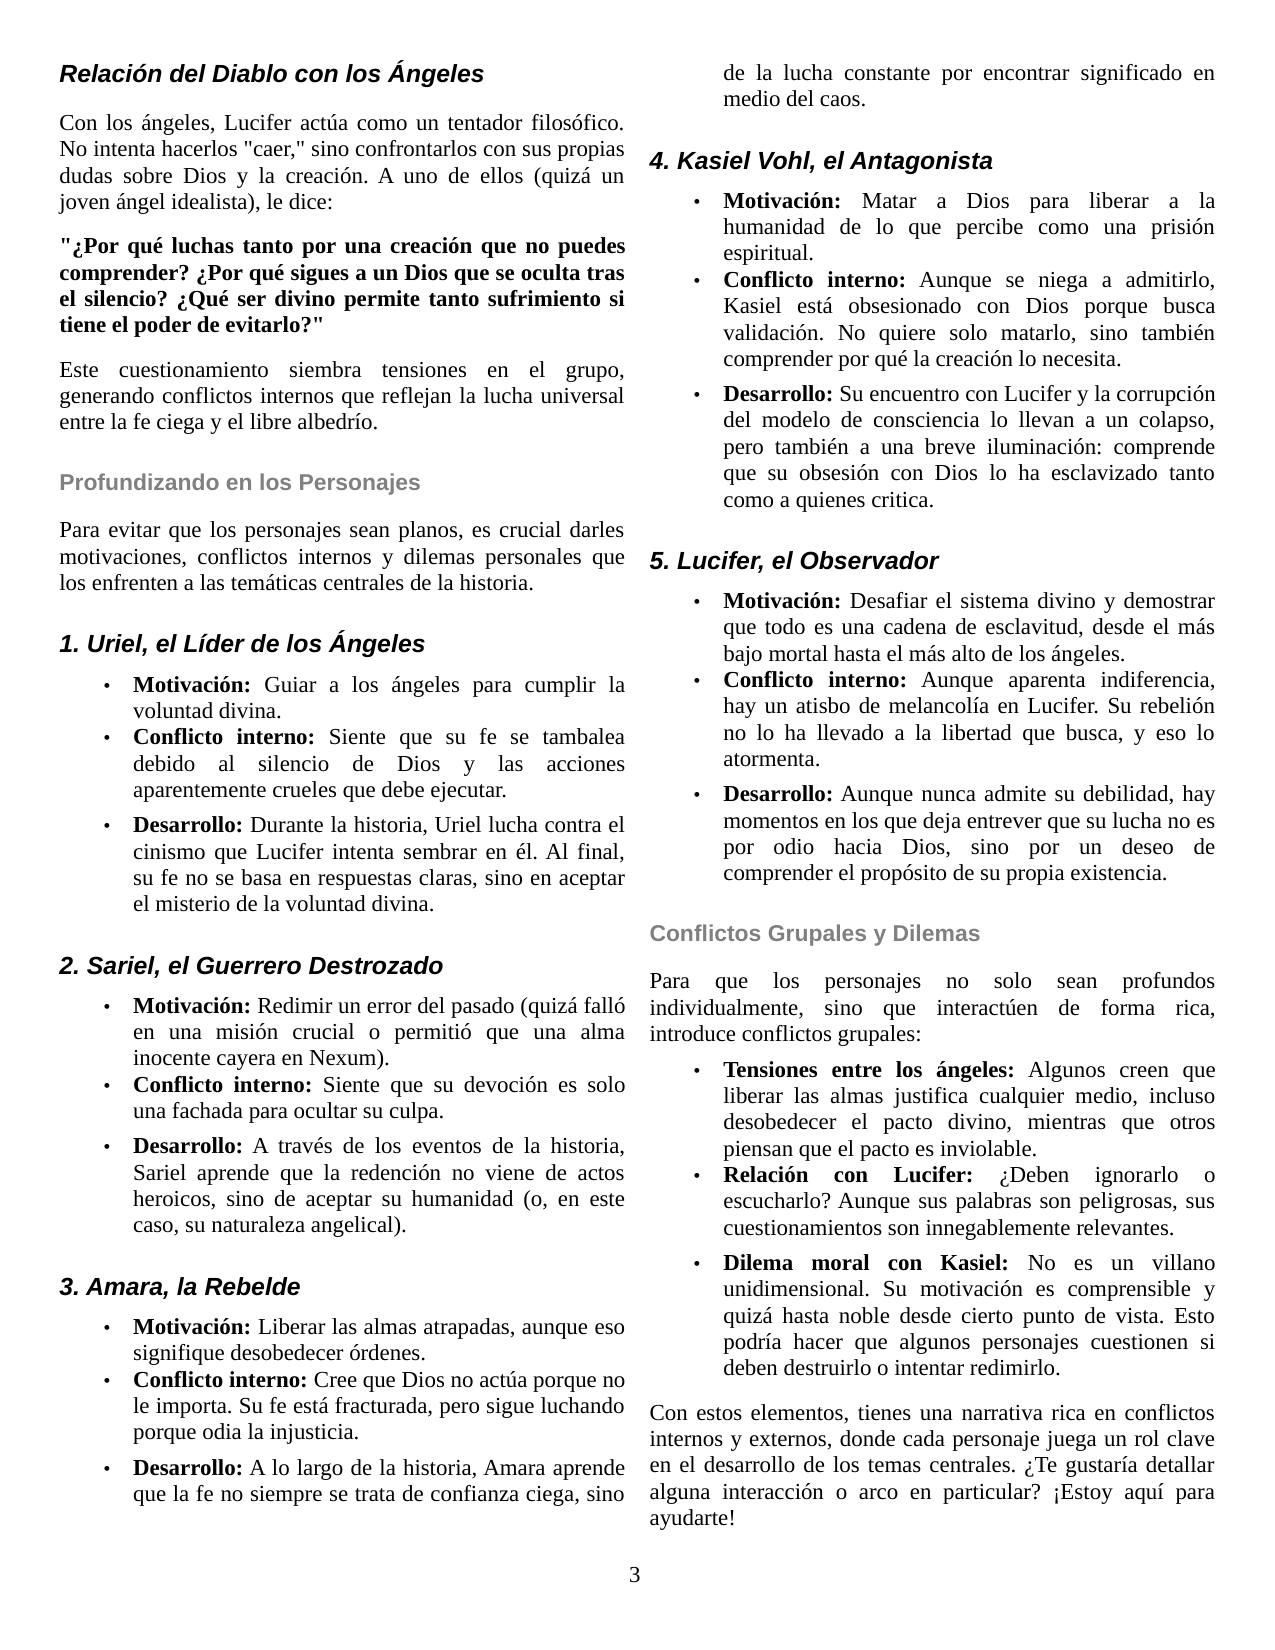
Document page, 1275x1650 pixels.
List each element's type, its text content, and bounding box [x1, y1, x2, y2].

subtitle 4. Kasiel Vohl, el Antagonista [649, 146, 1216, 174]
text Este cuestionamiento siembra tensiones en el grupo, generando conflictos internos que reflejan la lucha universal entre la fe ciega y el libre albedrío. [59, 356, 626, 435]
list Desarrollo: Aunque nunca admite su debilidad, hay momentos en los que deja entrever que su lucha no es por odio hacia Dios, sino por un deseo de comprender el propósito de su propia existencia. [694, 780, 1216, 886]
text Con los ángeles, Lucifer actúa como un tentador filosófico. No intenta hacerlos "caer," sino confrontarlos con sus propias dudas sobre Dios y la creación. A uno de ellos (quizá un joven ángel idealista), le dice: [59, 109, 626, 214]
text Para evitar que los personajes sean planos, es crucial darles motivaciones, conflictos internos y dilemas personales que los enfrenten a las temáticas centrales de la historia. [59, 517, 626, 596]
list Motivación: Redimir un error del pasado (quizá falló en una misión crucial o permitió que una alma inocente cayera en Nexum). [103, 992, 626, 1071]
text Para que los personajes no solo sean profundos individualmente, sino que interactúen de forma rica, introduce conflictos grupales: [649, 968, 1216, 1047]
subtitle 2. Sariel, el Guerrero Destrozado [59, 951, 626, 979]
list Conflicto interno: Aunque se niega a admitirlo, Kasiel está obsesionado con Dios porque busca validación. No quiere solo matarlo, sino también comprender por qué la creación lo necesita. [694, 266, 1216, 371]
text "¿Por qué luchas tanto por una creación que no puedes comprender? ¿Por qué sigues a un Dios que se oculta tras el silencio? ¿Qué ser divino permite tanto sufrimiento si tiene el poder de evitarlo?" [59, 232, 626, 338]
list Tensiones entre los ángeles: Algunos creen que liberar las almas justifica cualquier medio, incluso desobedecer el pacto divino, mientras que otros piensan que el pacto es inviolable. [694, 1056, 1216, 1161]
list Motivación: Liberar las almas atrapadas, aunque eso signifique desobedecer órdenes. [103, 1313, 626, 1366]
list Dilema moral con Kasiel: No es un villano unidimensional. Su motivación es comprensible y quizá hasta noble desde cierto punto de vista. Esto podría hacer que algunos personajes cuestionen si deben destruirlo o intentar redimirlo. [694, 1249, 1216, 1381]
subtitle 5. Lucifer, el Observador [649, 546, 1216, 574]
list Desarrollo: Su encuentro con Lucifer y la corrupción del modelo de consciencia lo llevan a un colapso, pero también a una breve iluminación: comprende que su obsesión con Dios lo ha esclavizado tanto como a quienes critica. [694, 380, 1216, 512]
subtitle Relación del Diablo con los Ángeles [59, 59, 626, 88]
list Desarrollo: A través de los eventos de la historia, Sariel aprende que la redención no viene de actos heroicos, sino de aceptar su humanidad (o, en este caso, su naturaleza angelical). [103, 1132, 626, 1238]
list Conflicto interno: Cree que Dios no actúa porque no le importa. Su fe está fracturada, pero sigue luchando porque odia la injusticia. [103, 1366, 626, 1445]
subtitle Profundizando en los Personajes [59, 469, 626, 495]
list Motivación: Guiar a los ángeles para cumplir la voluntad divina. [103, 671, 626, 723]
list Motivación: Desafiar el sistema divino y demostrar que todo es una cadena de esclavitud, desde el más bajo mortal hasta el más alto de los ángeles. [694, 587, 1216, 666]
list de la lucha constante por encontrar significado en medio del caos. [694, 59, 1216, 112]
list Motivación: Matar a Dios para liberar a la humanidad de lo que percibe como una prisión espiritual. [694, 187, 1216, 266]
list Conflicto interno: Siente que su devoción es solo una fachada para ocultar su culpa. [103, 1071, 626, 1123]
subtitle 1. Uriel, el Líder de los Ángeles [59, 629, 626, 658]
subtitle 3. Amara, la Rebelde [59, 1272, 626, 1300]
list Conflicto interno: Siente que su fe se tambalea debido al silencio de Dios y las acciones aparentemente crueles que debe ejecutar. [103, 723, 626, 802]
list Conflicto interno: Aunque aparenta indiferencia, hay un atisbo de melancolía en Lucifer. Su rebelión no lo ha llevado a la libertad que busca, y eso lo atormenta. [694, 666, 1216, 771]
text Con estos elementos, tienes una narrativa rica en conflictos internos y externos, donde cada personaje juega un rol clave en el desarrollo de los temas centrales. ¿Te gustaría detallar alguna interacción o arco en particular? ¡Estoy aquí para ayudarte! [649, 1399, 1216, 1531]
list Relación con Lucifer: ¿Deben ignorarlo o escucharlo? Aunque sus palabras son peligrosas, sus cuestionamientos son innegablemente relevantes. [694, 1161, 1216, 1240]
subtitle Conflictos Grupales y Dilemas [649, 920, 1216, 946]
list Desarrollo: Durante la historia, Uriel lucha contra el cinismo que Lucifer intenta sembrar en él. Al final, su fe no se basa en respuestas claras, sino en aceptar el misterio de la voluntad divina. [103, 811, 626, 917]
list Desarrollo: A lo largo de la historia, Amara aprende que la fe no siempre se trata de confianza ciega, sino [103, 1454, 626, 1506]
